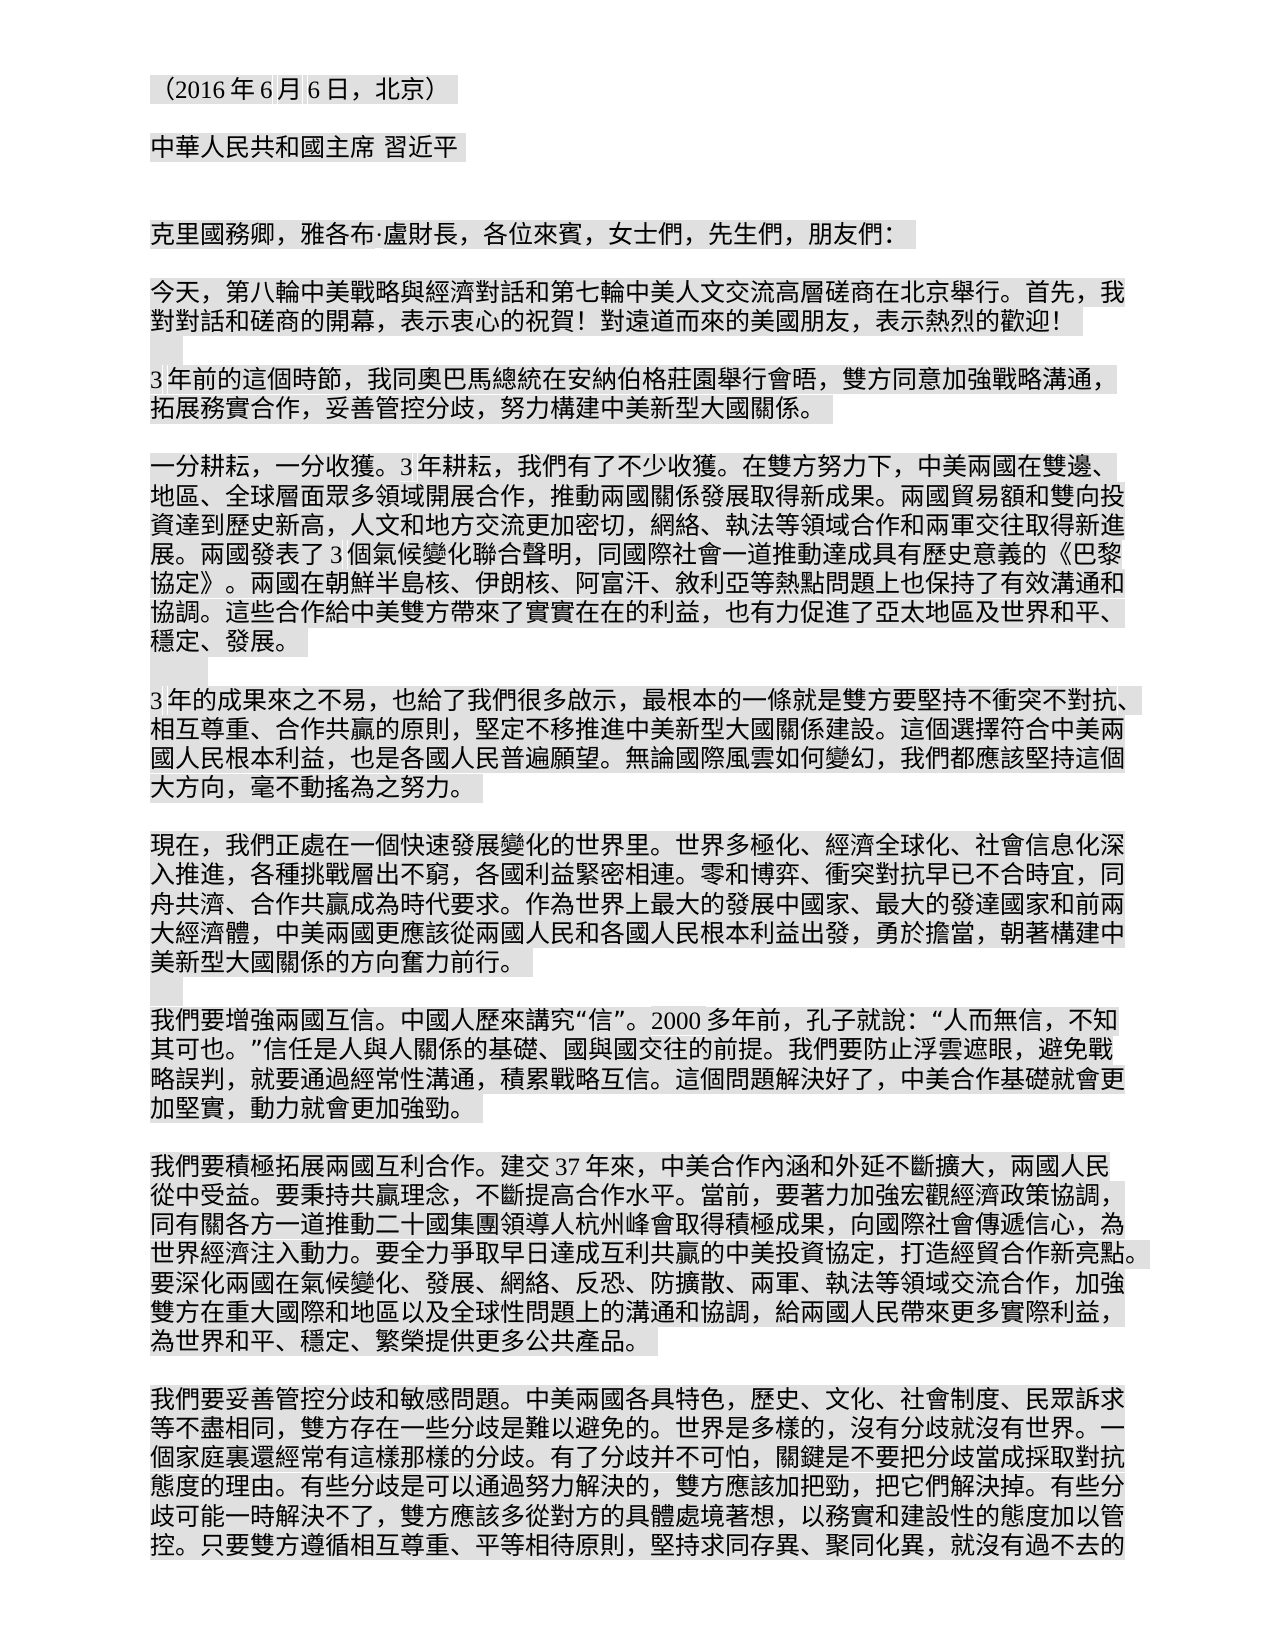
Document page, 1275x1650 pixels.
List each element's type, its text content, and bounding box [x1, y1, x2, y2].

text 這是一年前的演說了。再看一遍無妨。最重要的是這一段： """成果來之不易，也給了我們很多啟示，最根本的一條就是雙方要堅持不衝突不對抗、相互尊重、合作共贏的原則，堅定不移推進中美新型大國關係建設。這個選擇符合中美兩國人民根本利益，也是各國人民普遍願望。無論國際風雲如何變幻，我們都應該堅持這個大方向，毫不動搖為之努力。 現在，我們正處在一個快速發展變化的世界里。世界多極化、經濟全球化、社會信息化深入推進，各種挑戰層出不窮，各國利益緊密相連。零和博弈、衝突對抗早已不合時宜，同舟共濟、合作共贏成為時代要求。作為世界上最大的發展中國家、最大的發達國家和前兩大經濟體，中美兩國更應該從兩國人民和各國人民根本利益出發，勇於擔當，朝著構建中美新型大國關係的方向奮力前行。 中國堅定不移走和平發展道路，倡導各國共同走和平發展道路，推動構建以合作共贏為核心的新型國際關係，打造人類命運共同體。我們願同世界各國加強合作，共同維護以聯合國憲章宗旨和原則為核心的國際秩序和國際體系，推動國際秩序朝著更加公正合理的方向發展，讓我們生活的這個星球更加美好。 """ 陳真 2017. 08. 29. ================ 為構建中美新型大國關係而不懈努力 ——在第八輪中美戰略與經濟對話和第七輪中美人文交流高層磋商聯合開幕式上的講話 （2016年6月6日，北京） 中華人民共和國主席 習近平 克里國務卿，雅各布·盧財長，各位來賓，女士們，先生們，朋友們： 今天，第八輪中美戰略與經濟對話和第七輪中美人文交流高層磋商在北京舉行。首先，我對對話和磋商的開幕，表示衷心的祝賀！對遠道而來的美國朋友，表示熱烈的歡迎！ 3年前的這個時節，我同奧巴馬總統在安納伯格莊園舉行會晤，雙方同意加強戰略溝通，拓展務實合作，妥善管控分歧，努力構建中美新型大國關係。 一分耕耘，一分收獲。3年耕耘，我們有了不少收獲。在雙方努力下，中美兩國在雙邊、地區、全球層面眾多領域開展合作，推動兩國關係發展取得新成果。兩國貿易額和雙向投資達到歷史新高，人文和地方交流更加密切，網絡、執法等領域合作和兩軍交往取得新進展。兩國發表了3個氣候變化聯合聲明，同國際社會一道推動達成具有歷史意義的《巴黎協定》。兩國在朝鮮半島核、伊朗核、阿富汗、敘利亞等熱點問題上也保持了有效溝通和協調。這些合作給中美雙方帶來了實實在在的利益，也有力促進了亞太地區及世界和平、穩定、發展。 3年的成果來之不易，也給了我們很多啟示，最根本的一條就是雙方要堅持不衝突不對抗、相互尊重、合作共贏的原則，堅定不移推進中美新型大國關係建設。這個選擇符合中美兩國人民根本利益，也是各國人民普遍願望。無論國際風雲如何變幻，我們都應該堅持這個大方向，毫不動搖為之努力。 現在，我們正處在一個快速發展變化的世界里。世界多極化、經濟全球化、社會信息化深入推進，各種挑戰層出不窮，各國利益緊密相連。零和博弈、衝突對抗早已不合時宜，同舟共濟、合作共贏成為時代要求。作為世界上最大的發展中國家、最大的發達國家和前兩大經濟體，中美兩國更應該從兩國人民和各國人民根本利益出發，勇於擔當，朝著構建中美新型大國關係的方向奮力前行。 我們要增強兩國互信。中國人歷來講究“信”。2000多年前，孔子就說：“人而無信，不知其可也。”信任是人與人關係的基礎、國與國交往的前提。我們要防止浮雲遮眼，避免戰略誤判，就要通過經常性溝通，積累戰略互信。這個問題解決好了，中美合作基礎就會更加堅實，動力就會更加強勁。 我們要積極拓展兩國互利合作。建交37年來，中美合作內涵和外延不斷擴大，兩國人民從中受益。要秉持共贏理念，不斷提高合作水平。當前，要著力加強宏觀經濟政策協調，同有關各方一道推動二十國集團領導人杭州峰會取得積極成果，向國際社會傳遞信心，為世界經濟注入動力。要全力爭取早日達成互利共贏的中美投資協定，打造經貿合作新亮點。要深化兩國在氣候變化、發展、網絡、反恐、防擴散、兩軍、執法等領域交流合作，加強雙方在重大國際和地區以及全球性問題上的溝通和協調，給兩國人民帶來更多實際利益，為世界和平、穩定、繁榮提供更多公共產品。 我們要妥善管控分歧和敏感問題。中美兩國各具特色，歷史、文化、社會制度、民眾訴求等不盡相同，雙方存在一些分歧是難以避免的。世界是多樣的，沒有分歧就沒有世界。一個家庭裏還經常有這樣那樣的分歧。有了分歧并不可怕，關鍵是不要把分歧當成採取對抗態度的理由。有些分歧是可以通過努力解決的，雙方應該加把勁，把它們解決掉。有些分歧可能一時解決不了，雙方應該多從對方的具體處境著想，以務實和建設性的態度加以管控。只要雙方遵循相互尊重、平等相待原則，堅持求同存異、聚同化異，就沒有過不去的坎，中美兩國關系就能避免受到大的干擾。 我們要就亞太事務加強溝通和合作。寬廣的太平洋不應該成為各國博弈的競技場，而應該成為大家包容合作的大平台。中國奉行親誠惠容的周邊外交理念，始終致力於促進亞太和平、穩定、發展。中美在亞太地區擁有廣泛共同利益，應該保持經常性對話，開展更多合作，應對各種挑戰，努力培育兩國共同而非排他的“朋友圈”，都做地區繁榮穩定的建設者和守護者。 我們要厚植兩國人民友誼。人民友好交往是國與國關係的源頭活水。中美關係發展的基礎是兩國人民相互了解和友誼。我多次到訪美國，無論是艾奧瓦州的老朋友，還是塔科馬市林肯中學可愛的孩子們，對中國人民都抱有友好情誼，讓我深受感動。我高興地看到，去年兩國人員往來近500萬人次。雙方要為兩國各界交往搭建更多平台、提供更多便利，讓中美友好薪火相傳、生生不息。 女士們、先生們、朋友們！ 今年是中國實施“十三五”規劃開局之年。中國將貫徹全面建成小康社會、全面深化改革、全面依法治國、全面從嚴治黨的戰略布局，落實創新、協調、綠色、開放、共享的發展理念，著力推進供給側結構性改革，推動轉方式調結搆，繼續完善對外開放布局。我們對實現中國經濟社會發展既定目標充滿信心。中國將會為世界提供更多發展機遇，將會同包括美國在內的世界各國開展更密切的合作。 中國堅定不移走和平發展道路，倡導各國共同走和平發展道路，推動構建以合作共贏為核心的新型國際關係，打造人類命運共同體。我們願同世界各國加強合作，共同維護以聯合國憲章宗旨和原則為核心的國際秩序和國際體系，推動國際秩序朝著更加公正合理的方向發展，讓我們生活的這個星球更加美好。 女士們、先生們、朋友們！ 中美戰略與經濟對話和人文交流高層磋商機制為增進兩國戰略互信、拓展互利合作、加深兩國人民友誼發揮了重要作用。我向雙方工作團隊，向所有關心、支持對話和磋商的兩國各界人士，表示衷心的感謝！希望雙方團隊不負重托、再接再厲，在接下來的兩天裏深入溝通、積累共識，取得更多實際成果。 中國宋代詩人辛棄疾有一句名句，叫作“青山遮不住，畢竟東流去”。意思是天下的大江大河千回百轉，歷經多少曲折，最終都會奔流到海。只要我們堅定方向、鍥而不捨，就一定能推動中美新型大國關係建設得到更大發展，更好造福兩國人民和各國人民。 最後，祝本輪中美戰略與經濟對話和人文交流高層磋商取得圓滿成功！ 謝謝大家。 [150, 75, 1125, 1560]
